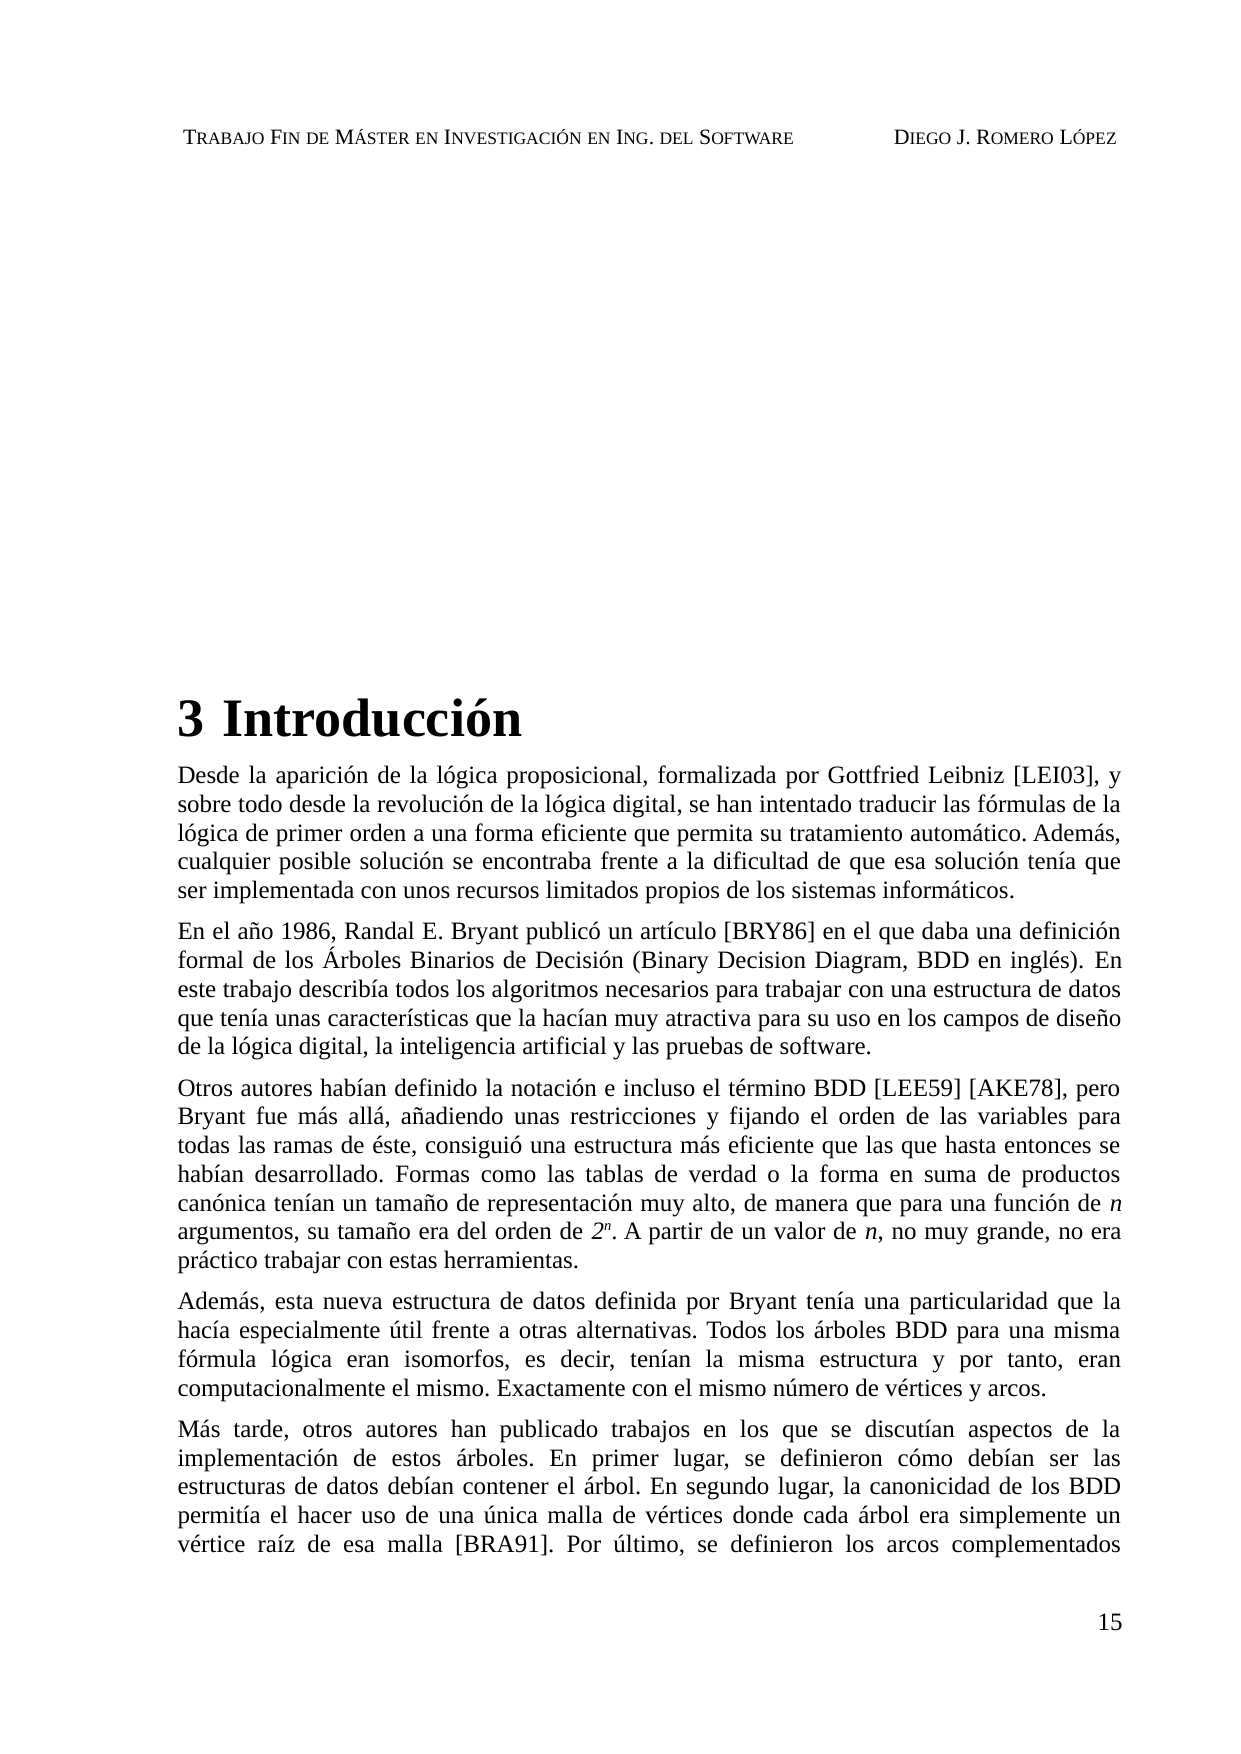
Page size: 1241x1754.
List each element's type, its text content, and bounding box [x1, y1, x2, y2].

subtitle Introducción [177, 685, 1122, 748]
text Además, esta nueva estructura de datos definida por Bryant tenía una particularidad que la hacía especialmente útil frente a otras alternativas. Todos los árboles BDD para una misma fórmula lógica eran isomorfos, es decir, tenían la misma estructura y por tanto, eran computacionalmente el mismo. Exactamente con el mismo número de vértices y arcos. [177, 1286, 1122, 1401]
text En el año 1986, Randal E. Bryant publicó un artículo [BRY86] en el que daba una definición formal de los Árboles Binarios de Decisión (Binary Decision Diagram, BDD en inglés). En este trabajo describía todos los algoritmos necesarios para trabajar con una estructura de datos que tenía unas características que la hacían muy atractiva para su uso en los campos de diseño de la lógica digital, la inteligencia artificial y las pruebas de software. [177, 916, 1122, 1060]
text Otros autores habían definido la notación e incluso el término BDD [LEE59] [AKE78], pero Bryant fue más allá, añadiendo unas restricciones y fijando el orden de las variables para todas las ramas de éste, consiguió una estructura más eficiente que las que hasta entonces se habían desarrollado. Formas como las tablas de verdad o la forma en suma de productos canónica tenían un tamaño de representación muy alto, de manera que para una función de n argumentos, su tamaño era del orden de 2n. A partir de un valor de n, no muy grande, no era práctico trabajar con estas herramientas. [177, 1073, 1122, 1274]
text Desde la aparición de la lógica proposicional, formalizada por Gottfried Leibniz [LEI03], y sobre todo desde la revolución de la lógica digital, se han intentado traducir las fórmulas de la lógica de primer orden a una forma eficiente que permita su tratamiento automático. Además, cualquier posible solución se encontraba frente a la dificultad de que esa solución tenía que ser implementada con unos recursos limitados propios de los sistemas informáticos. [177, 760, 1122, 904]
text Más tarde, otros autores han publicado trabajos en los que se discutían aspectos de la implementación de estos árboles. En primer lugar, se definieron cómo debían ser las estructuras de datos debían contener el árbol. En segundo lugar, la canonicidad de los BDD permitía el hacer uso de una única malla de vértices donde cada árbol era simplemente un vértice raíz de esa malla [BRA91]. Por último, se definieron los arcos complementados [177, 1414, 1122, 1558]
